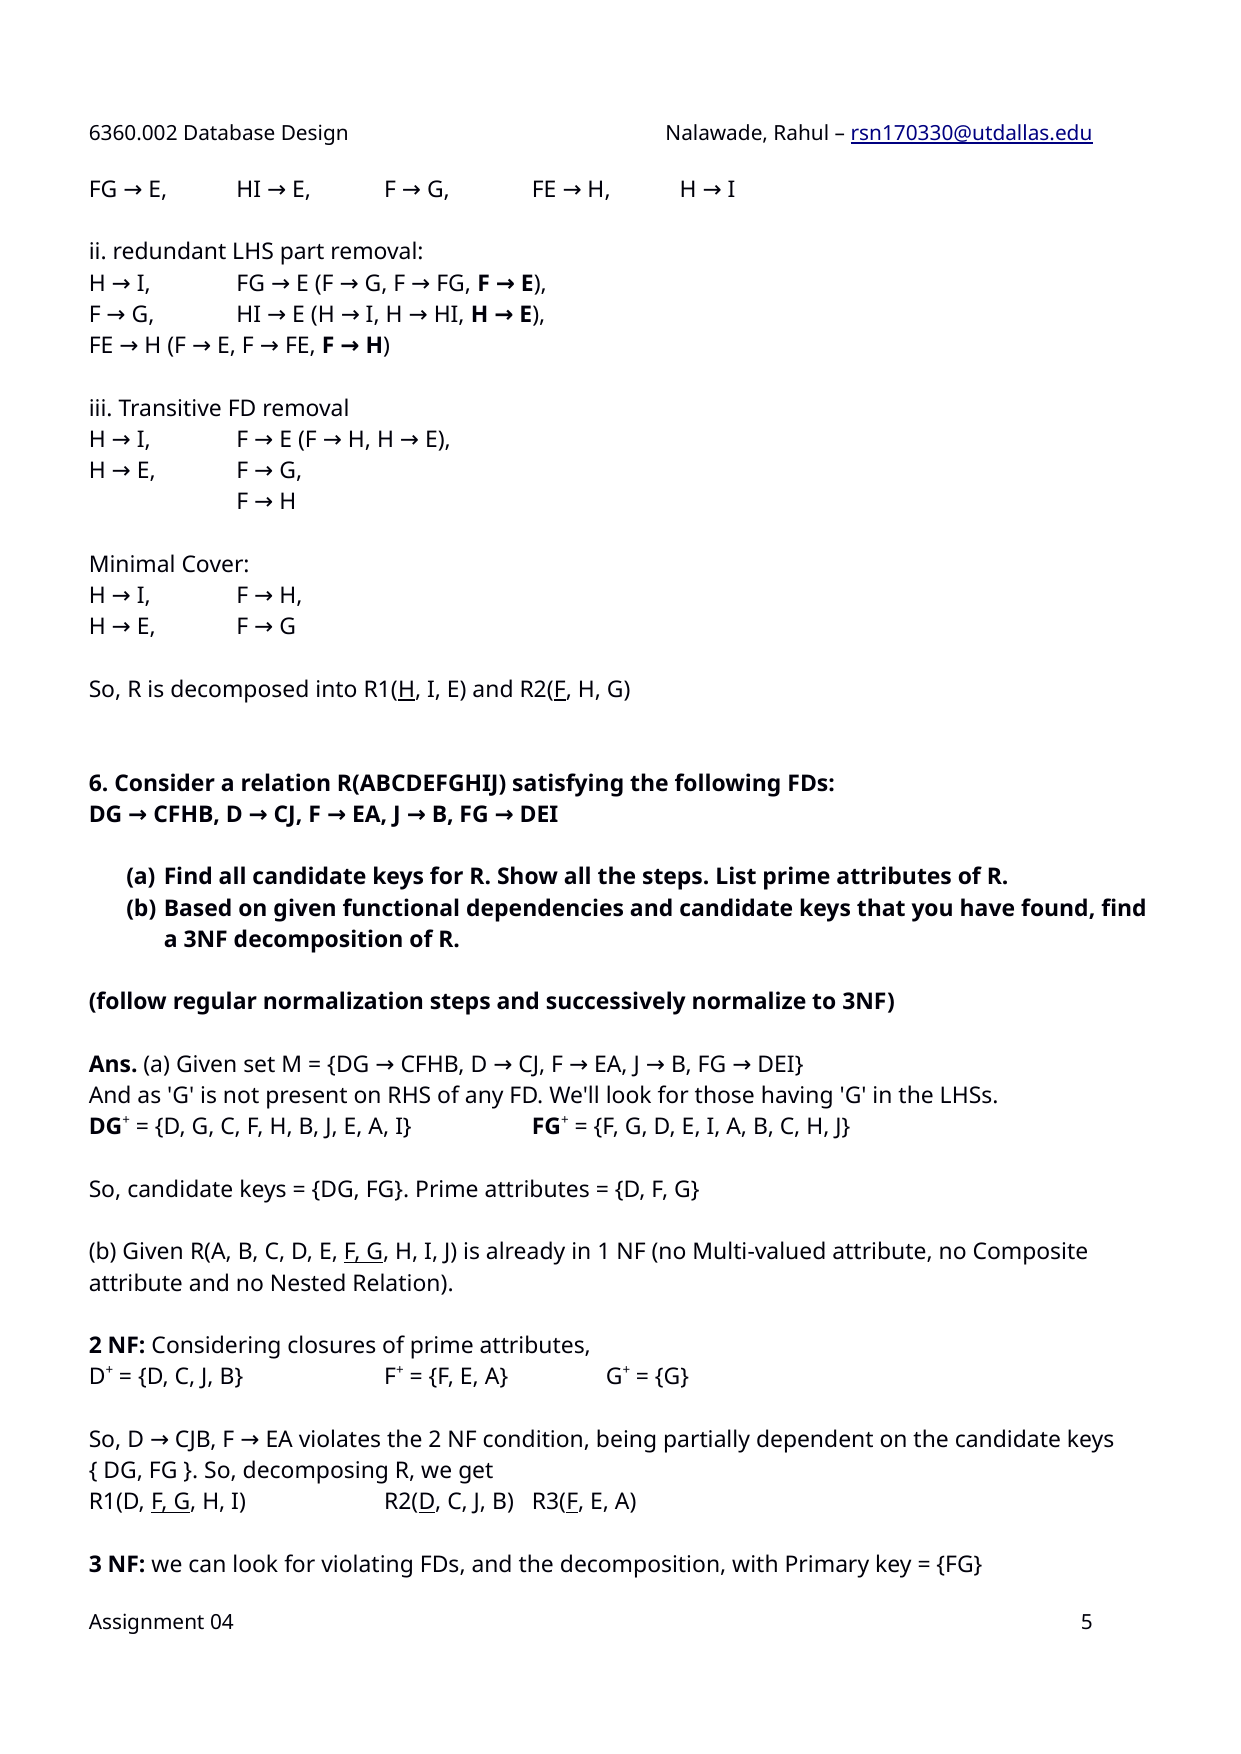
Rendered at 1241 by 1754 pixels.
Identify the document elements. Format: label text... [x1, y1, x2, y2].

text 2 NF: Considering closures of prime attributes, [88, 1329, 1152, 1360]
text FE → H (F → E, F → FE, F → H) [88, 329, 1152, 360]
text DG+ = {D, G, C, F, H, B, J, E, A, I} FG+ = {F, G, D, E, I, A, B, C, H, J} [88, 1110, 1152, 1142]
text F → H [88, 485, 1152, 517]
text (b) Given R(A, B, C, D, E, F, G, H, I, J) is already in 1 NF (no Multi-valued attribute, no Composite attribute and no Nested Relation). [88, 1235, 1152, 1298]
text H → I, F → E (F → H, H → E), [88, 423, 1152, 454]
text DG → CFHB, D → CJ, F → EA, J → B, FG → DEI [88, 798, 1152, 829]
text H → E, F → G [88, 610, 1152, 642]
text H → I, F → H, [88, 579, 1152, 610]
text So, candidate keys = {DG, FG}. Prime attributes = {D, F, G} [88, 1173, 1152, 1204]
list Find all candidate keys for R. Show all the steps. List prime attributes of R. [126, 860, 1152, 892]
list Based on given functional dependencies and candidate keys that you have found, find a 3NF decomposition of R. [126, 892, 1152, 954]
text And as 'G' is not present on RHS of any FD. We'll look for those having 'G' in the LHSs. [88, 1079, 1152, 1110]
text FG → E, HI → E, F → G, FE → H, H → I [88, 173, 1152, 204]
text (follow regular normalization steps and successively normalize to 3NF) [88, 985, 1152, 1017]
text H → E, F → G, [88, 454, 1152, 485]
text 3 NF: we can look for violating FDs, and the decomposition, with Primary key = {FG} [88, 1548, 1152, 1579]
text R1(D, F, G, H, I) R2(D, C, J, B) R3(F, E, A) [88, 1485, 1152, 1517]
text So, R is decomposed into R1(H, I, E) and R2(F, H, G) [88, 673, 1152, 704]
text Minimal Cover: [88, 548, 1152, 579]
text iii. Transitive FD removal [88, 392, 1152, 423]
text 6. Consider a relation R(ABCDEFGHIJ) satisfying the following FDs: [88, 767, 1152, 798]
text H → I, FG → E (F → G, F → FG, F → E), [88, 267, 1152, 298]
text Ans. (a) Given set M = {DG → CFHB, D → CJ, F → EA, J → B, FG → DEI} [88, 1048, 1152, 1079]
text F → G, HI → E (H → I, H → HI, H → E), [88, 298, 1152, 329]
text ii. redundant LHS part removal: [88, 235, 1152, 267]
text D+ = {D, C, J, B} F+ = {F, E, A} G+ = {G} [88, 1360, 1152, 1392]
text So, D → CJB, F → EA violates the 2 NF condition, being partially dependent on the candidate keys { DG, FG }. So, decomposing R, we get [88, 1423, 1152, 1485]
